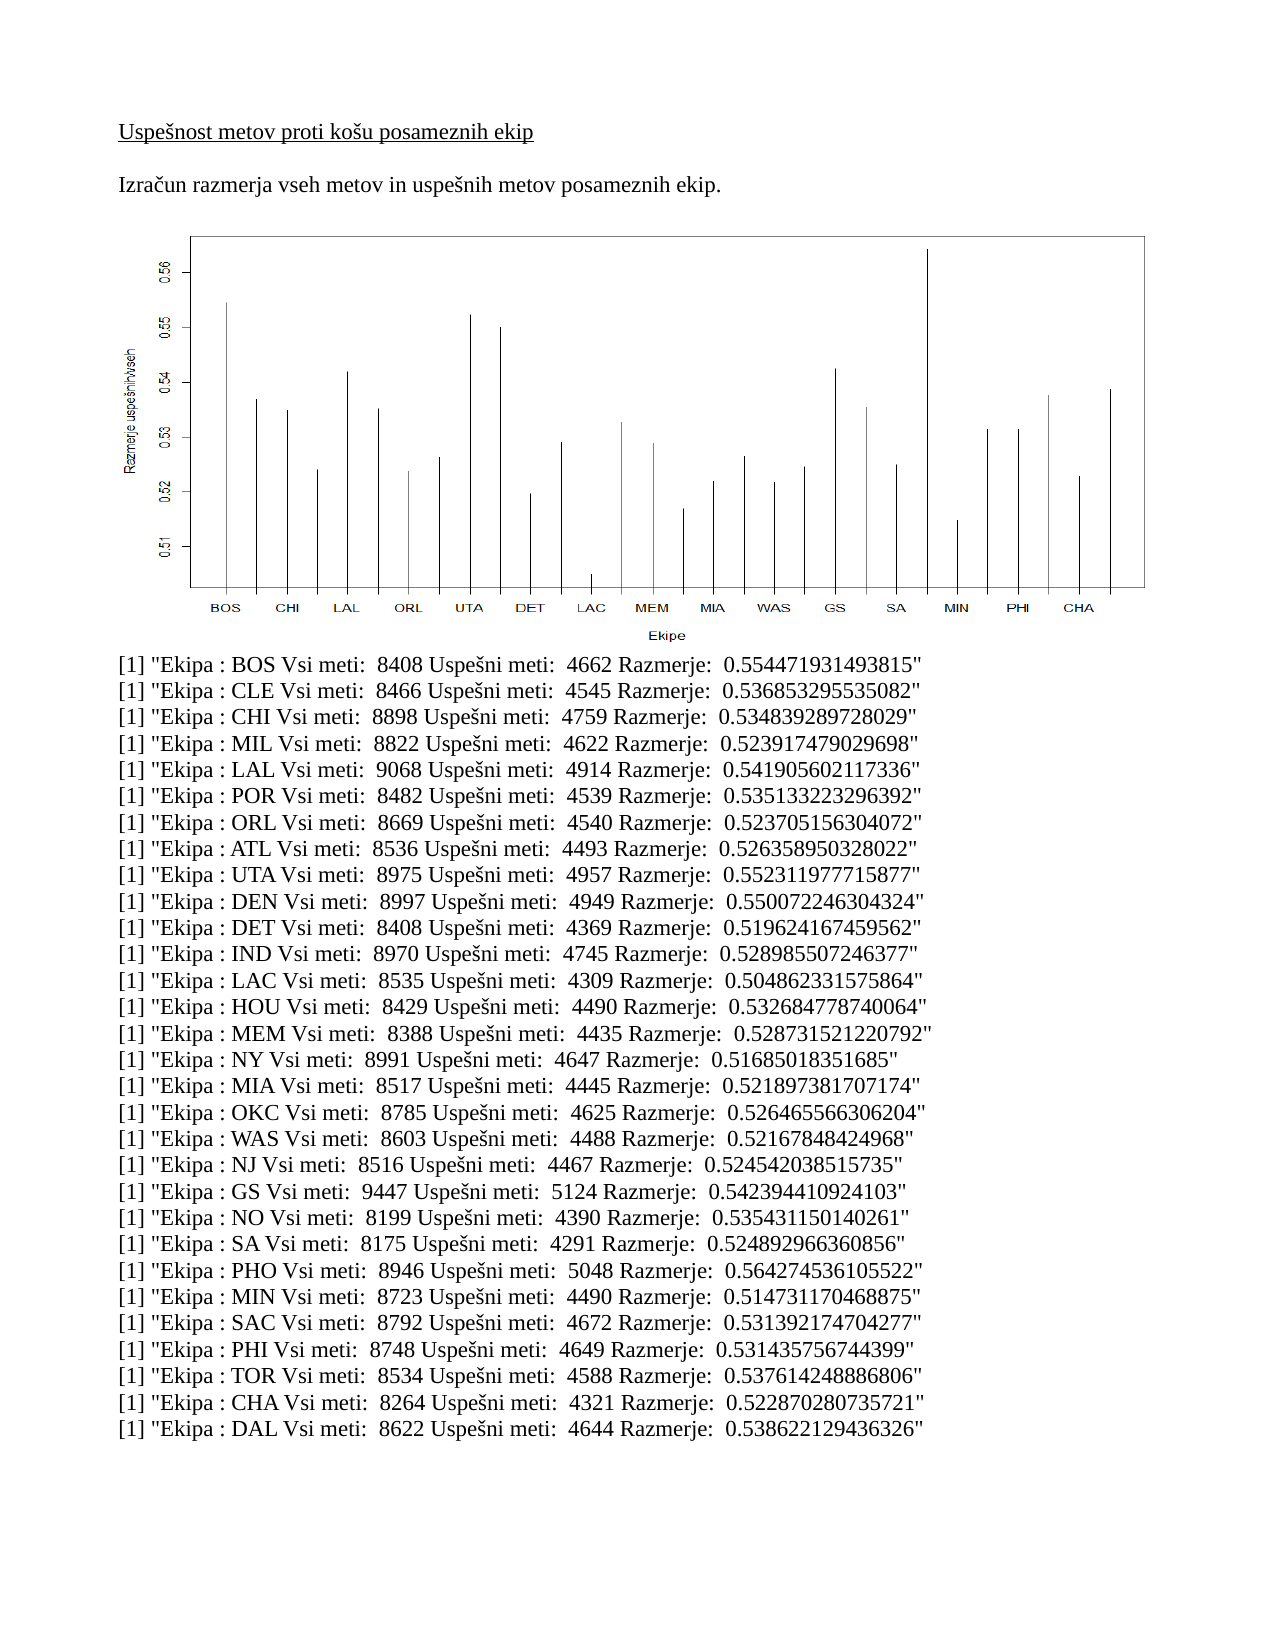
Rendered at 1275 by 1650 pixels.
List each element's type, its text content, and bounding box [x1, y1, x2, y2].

text [1] "Ekipa : ATL Vsi meti: 8536 Uspešni meti: 4493 Razmerje: 0.526358950328022" [118, 835, 1157, 861]
text [1] "Ekipa : MEM Vsi meti: 8388 Uspešni meti: 4435 Razmerje: 0.528731521220792" [118, 1019, 1157, 1046]
text [1] "Ekipa : SA Vsi meti: 8175 Uspešni meti: 4291 Razmerje: 0.524892966360856" [118, 1230, 1157, 1257]
text [1] "Ekipa : IND Vsi meti: 8970 Uspešni meti: 4745 Razmerje: 0.528985507246377" [118, 941, 1157, 967]
text [1] "Ekipa : HOU Vsi meti: 8429 Uspešni meti: 4490 Razmerje: 0.532684778740064" [118, 993, 1157, 1019]
text [1] "Ekipa : DEN Vsi meti: 8997 Uspešni meti: 4949 Razmerje: 0.550072246304324" [118, 888, 1157, 914]
text [1] "Ekipa : NO Vsi meti: 8199 Uspešni meti: 4390 Razmerje: 0.535431150140261" [118, 1204, 1157, 1230]
text [1] "Ekipa : NJ Vsi meti: 8516 Uspešni meti: 4467 Razmerje: 0.524542038515735" [118, 1151, 1157, 1178]
text [1] "Ekipa : NY Vsi meti: 8991 Uspešni meti: 4647 Razmerje: 0.51685018351685" [118, 1046, 1157, 1072]
text [1] "Ekipa : MIA Vsi meti: 8517 Uspešni meti: 4445 Razmerje: 0.521897381707174" [118, 1072, 1157, 1099]
text [1] "Ekipa : SAC Vsi meti: 8792 Uspešni meti: 4672 Razmerje: 0.531392174704277" [118, 1309, 1157, 1336]
text [1] "Ekipa : GS Vsi meti: 9447 Uspešni meti: 5124 Razmerje: 0.542394410924103" [118, 1178, 1157, 1204]
text [1] "Ekipa : PHI Vsi meti: 8748 Uspešni meti: 4649 Razmerje: 0.531435756744399" [118, 1336, 1157, 1362]
text [1] "Ekipa : CLE Vsi meti: 8466 Uspešni meti: 4545 Razmerje: 0.536853295535082" [118, 677, 1157, 703]
text [1] "Ekipa : WAS Vsi meti: 8603 Uspešni meti: 4488 Razmerje: 0.52167848424968" [118, 1125, 1157, 1151]
text [1] "Ekipa : POR Vsi meti: 8482 Uspešni meti: 4539 Razmerje: 0.535133223296392" [118, 782, 1157, 809]
text [1] "Ekipa : CHI Vsi meti: 8898 Uspešni meti: 4759 Razmerje: 0.534839289728029" [118, 703, 1157, 730]
text Uspešnost metov proti košu posameznih ekip [118, 118, 1157, 144]
text [1] "Ekipa : LAL Vsi meti: 9068 Uspešni meti: 4914 Razmerje: 0.541905602117336" [118, 756, 1157, 782]
text Izračun razmerja vseh metov in uspešnih metov posameznih ekip. [118, 171, 1157, 197]
text [1] "Ekipa : PHO Vsi meti: 8946 Uspešni meti: 5048 Razmerje: 0.564274536105522" [118, 1257, 1157, 1283]
text [1] "Ekipa : DET Vsi meti: 8408 Uspešni meti: 4369 Razmerje: 0.519624167459562" [118, 914, 1157, 941]
text [1] "Ekipa : CHA Vsi meti: 8264 Uspešni meti: 4321 Razmerje: 0.522870280735721" [118, 1388, 1157, 1415]
text [1] "Ekipa : BOS Vsi meti: 8408 Uspešni meti: 4662 Razmerje: 0.554471931493815" [118, 197, 1157, 677]
text [1] "Ekipa : LAC Vsi meti: 8535 Uspešni meti: 4309 Razmerje: 0.504862331575864" [118, 967, 1157, 993]
text [1] "Ekipa : DAL Vsi meti: 8622 Uspešni meti: 4644 Razmerje: 0.538622129436326" [118, 1415, 1157, 1441]
picture [120, 197, 1155, 651]
text [1] "Ekipa : MIL Vsi meti: 8822 Uspešni meti: 4622 Razmerje: 0.523917479029698" [118, 730, 1157, 756]
text [1] "Ekipa : TOR Vsi meti: 8534 Uspešni meti: 4588 Razmerje: 0.537614248886806" [118, 1362, 1157, 1388]
text [1] "Ekipa : OKC Vsi meti: 8785 Uspešni meti: 4625 Razmerje: 0.526465566306204" [118, 1099, 1157, 1125]
text [1] "Ekipa : MIN Vsi meti: 8723 Uspešni meti: 4490 Razmerje: 0.514731170468875" [118, 1283, 1157, 1309]
text [1] "Ekipa : ORL Vsi meti: 8669 Uspešni meti: 4540 Razmerje: 0.523705156304072" [118, 809, 1157, 835]
text [1] "Ekipa : UTA Vsi meti: 8975 Uspešni meti: 4957 Razmerje: 0.552311977715877" [118, 861, 1157, 888]
